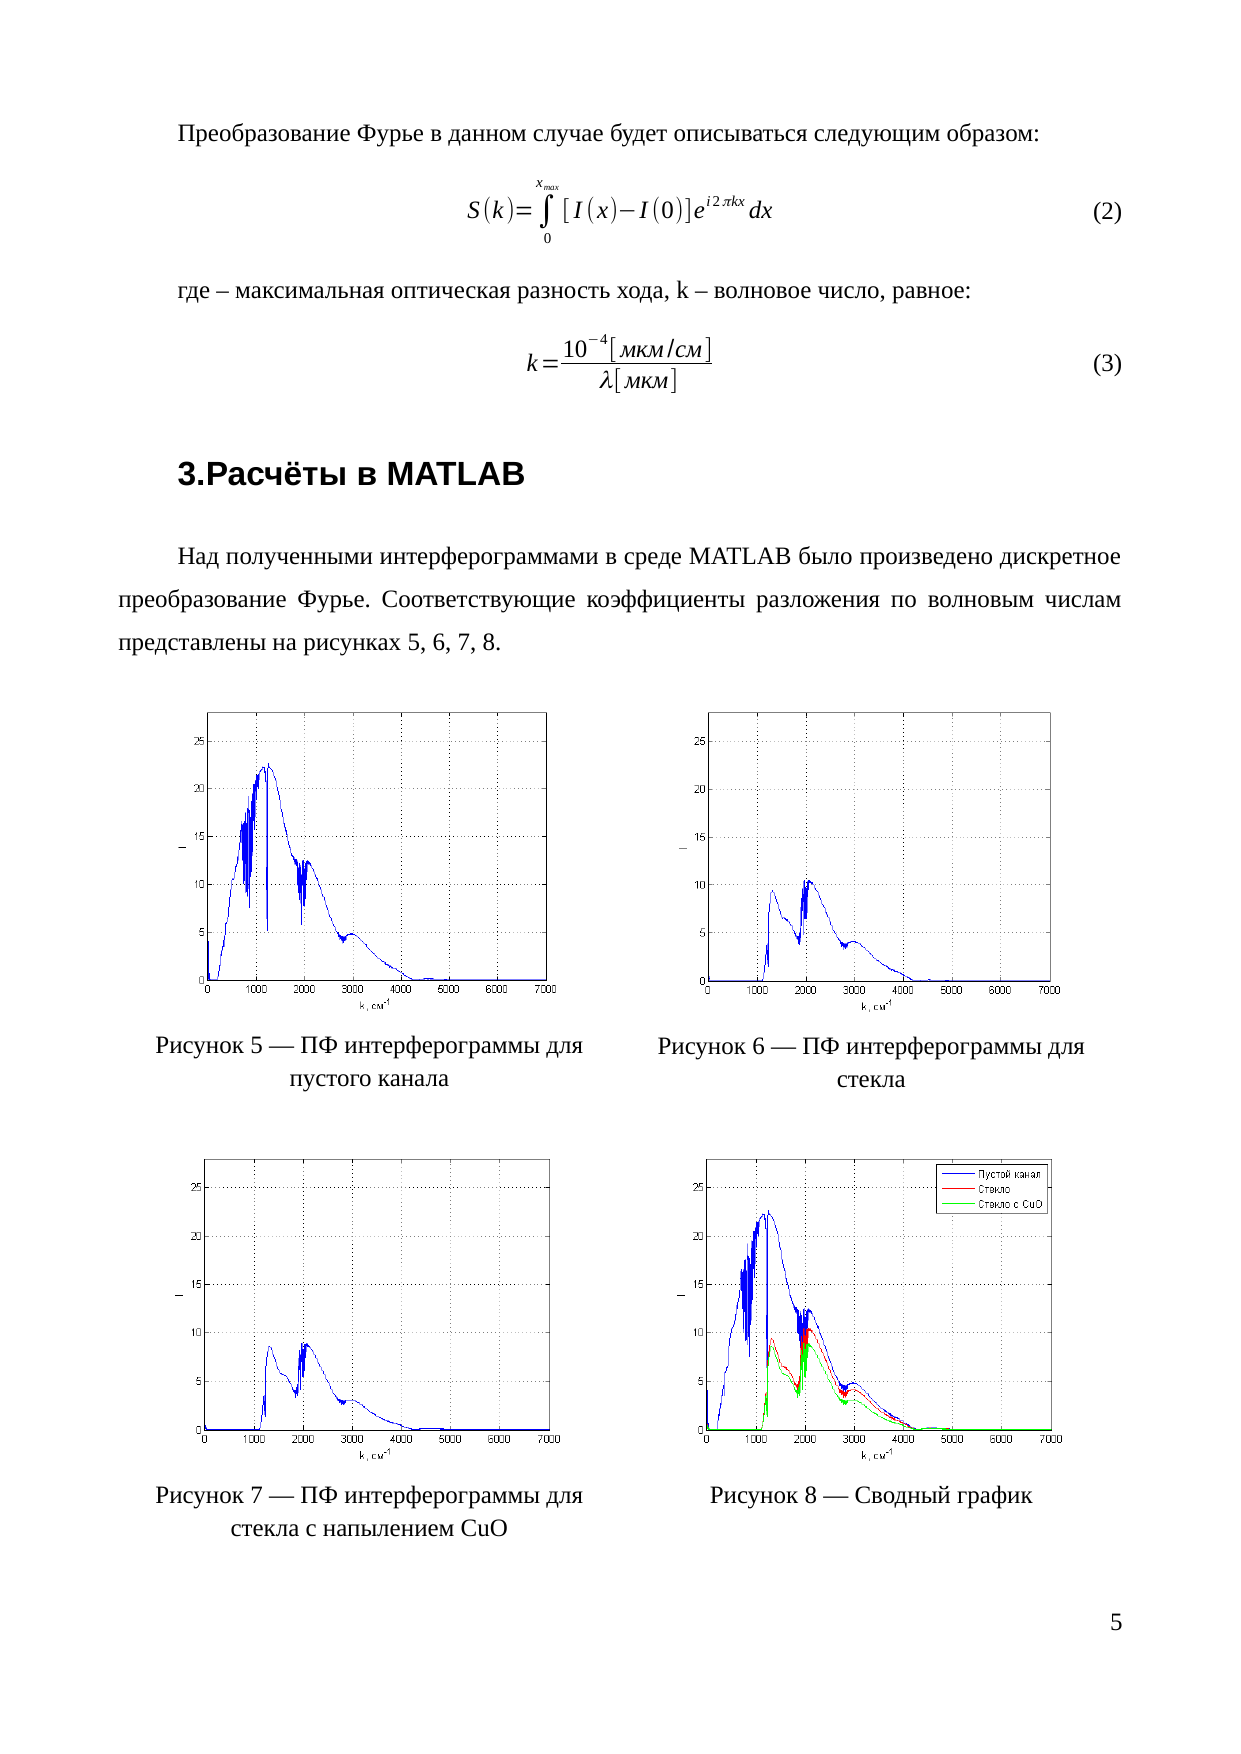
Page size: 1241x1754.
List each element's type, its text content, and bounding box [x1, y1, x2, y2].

text (2) [118, 173, 1122, 246]
table_cell Рисунок 7 — ПФ интерферограммы для стекла с напылением CuO [118, 1128, 620, 1577]
text Над полученными интерферограммами в среде MATLAB было произведено дискретное преобразование Фурье. Соответствующие коэффициенты разложения по волновым числам представлены на рисунках 5, 6, 7, 8. [118, 541, 1122, 656]
text где – максимальная оптическая разность хода, k – волновое число, равное: [118, 275, 1122, 304]
picture [147, 1134, 591, 1466]
subtitle Расчёты в MATLAB [118, 453, 1122, 492]
picture [650, 1134, 1093, 1466]
picture [151, 687, 587, 1016]
text Преобразование Фурье в данном случае будет описываться следующим образом: [118, 118, 1122, 147]
picture [651, 687, 1091, 1017]
table_header Рисунок 6 — ПФ интерферограммы для стекла [620, 682, 1122, 1128]
text (3) [118, 330, 1122, 394]
table_header Рисунок 5 — ПФ интерферограммы для пустого канала [118, 682, 620, 1128]
table_cell Рисунок 8 — Сводный график [620, 1128, 1122, 1577]
